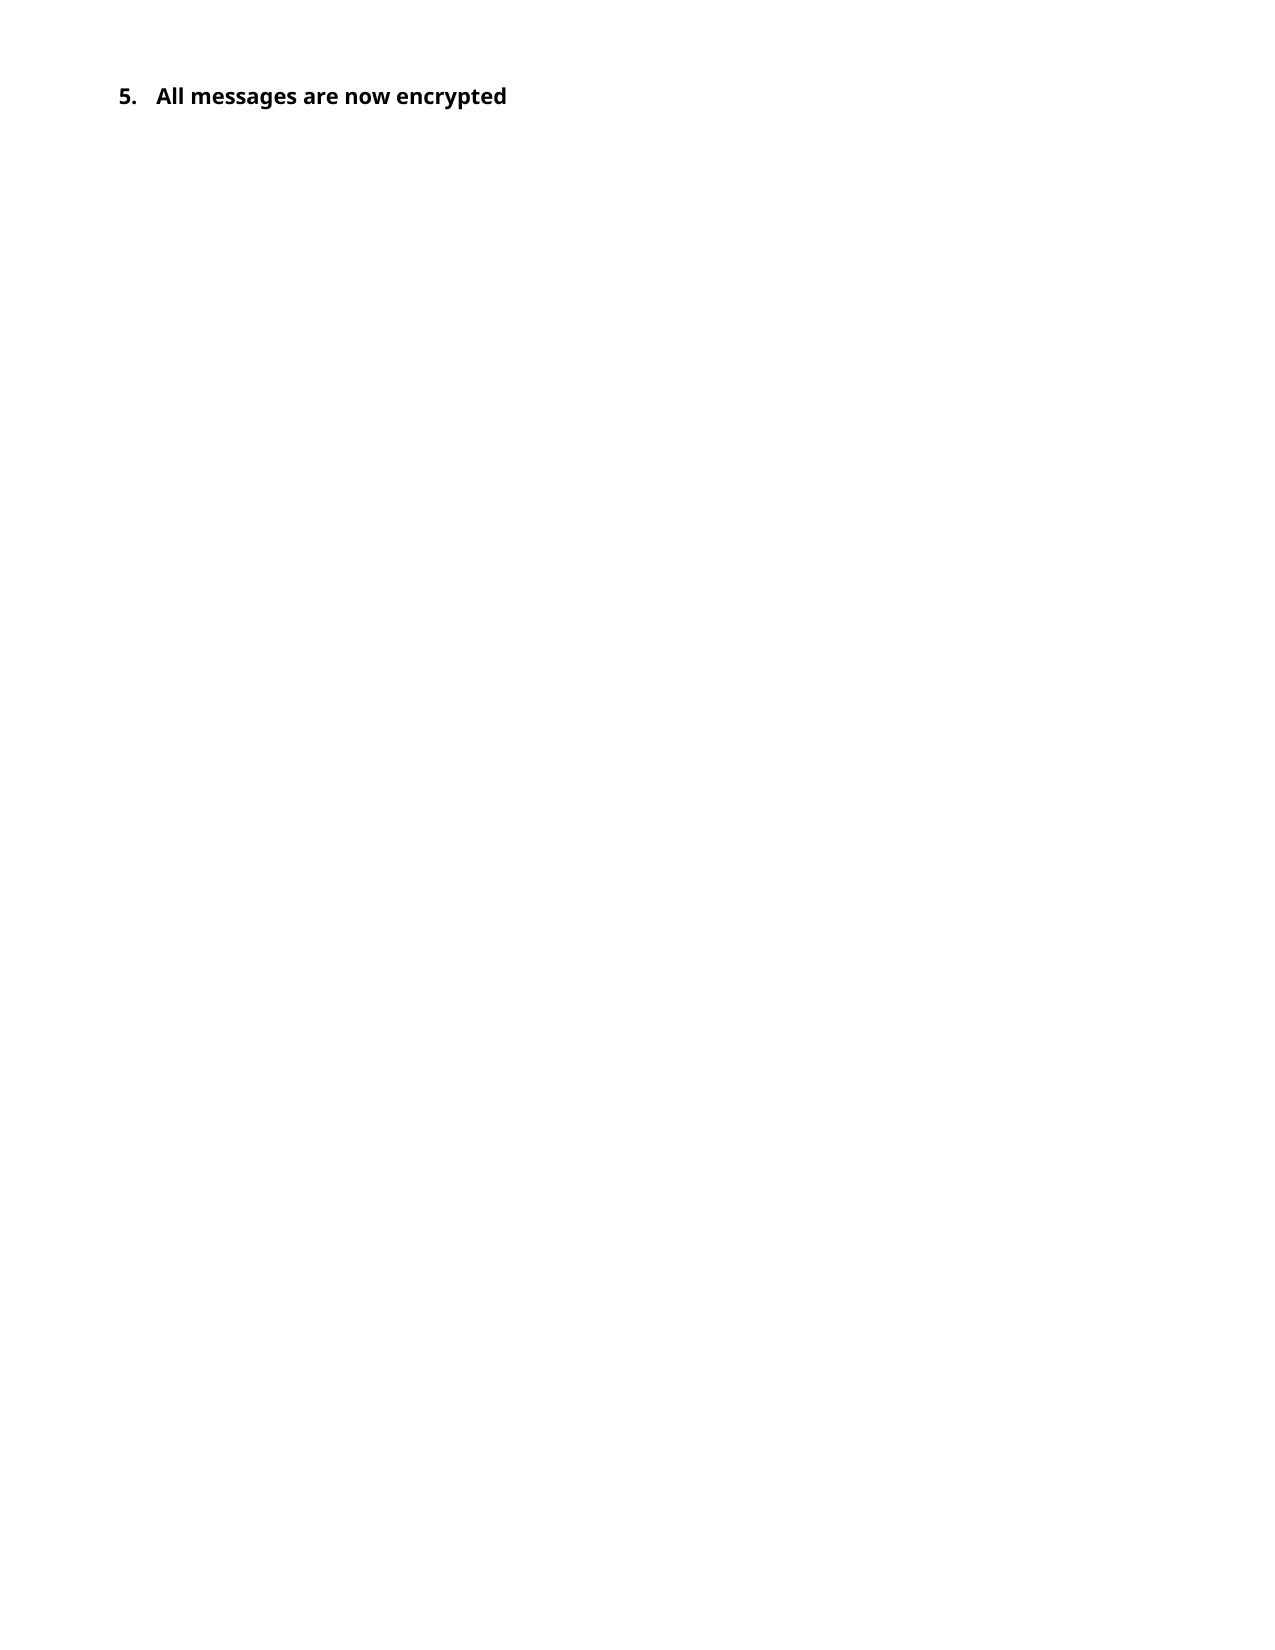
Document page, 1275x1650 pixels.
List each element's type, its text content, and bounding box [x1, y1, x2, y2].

list All messages are now encrypted [118, 81, 1194, 111]
